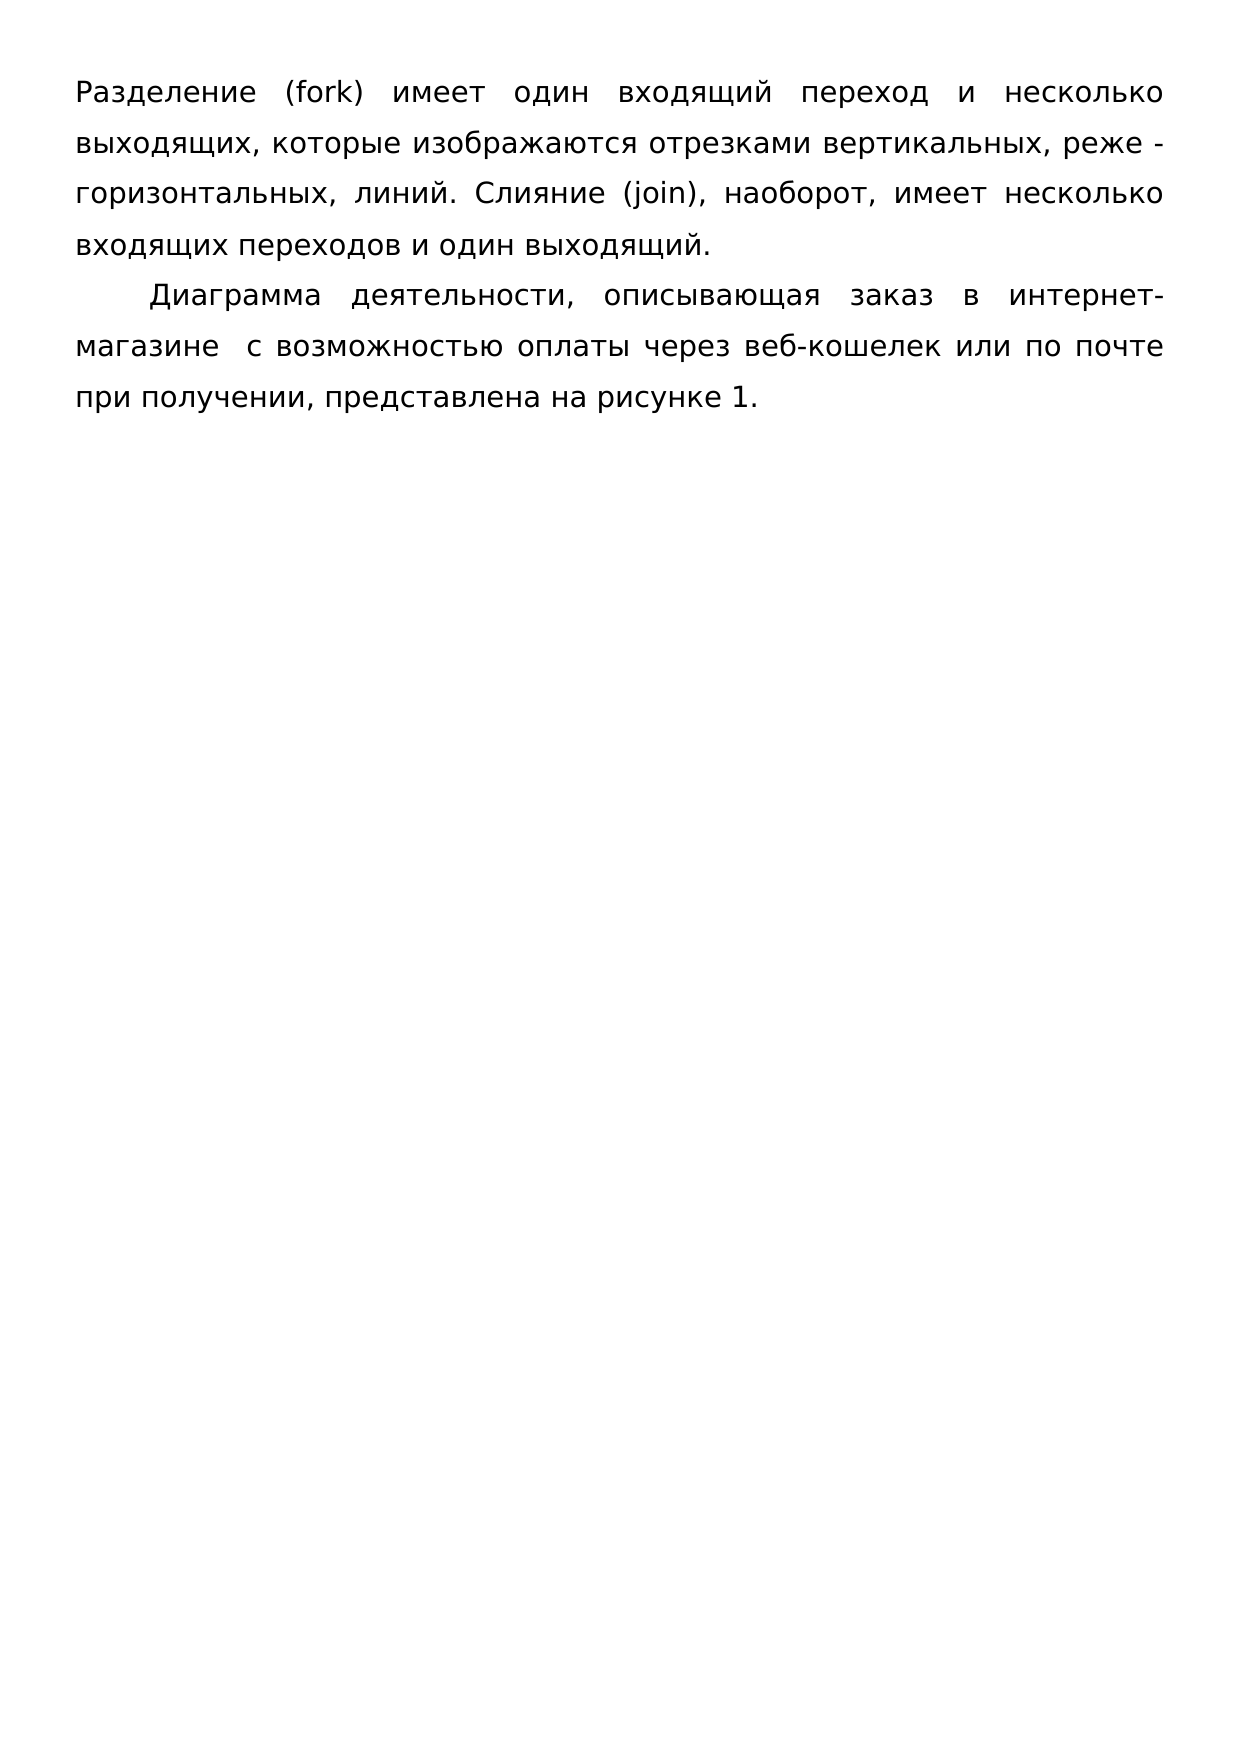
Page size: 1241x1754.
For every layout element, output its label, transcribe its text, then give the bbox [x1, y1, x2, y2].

text Разделение (fork) имеет один входящий переход и несколько выходящих, которые изображаются отрезками вертикальных, реже - горизонтальных, линий. Слияние (join), наоборот, имеет несколько входящих переходов и один выходящий. [75, 75, 1165, 262]
text Диаграмма деятельности, описывающая заказ в интернет-магазине с возможностью оплаты через веб-кошелек или по почте при получении, представлена на рисунке 1. [75, 279, 1165, 414]
